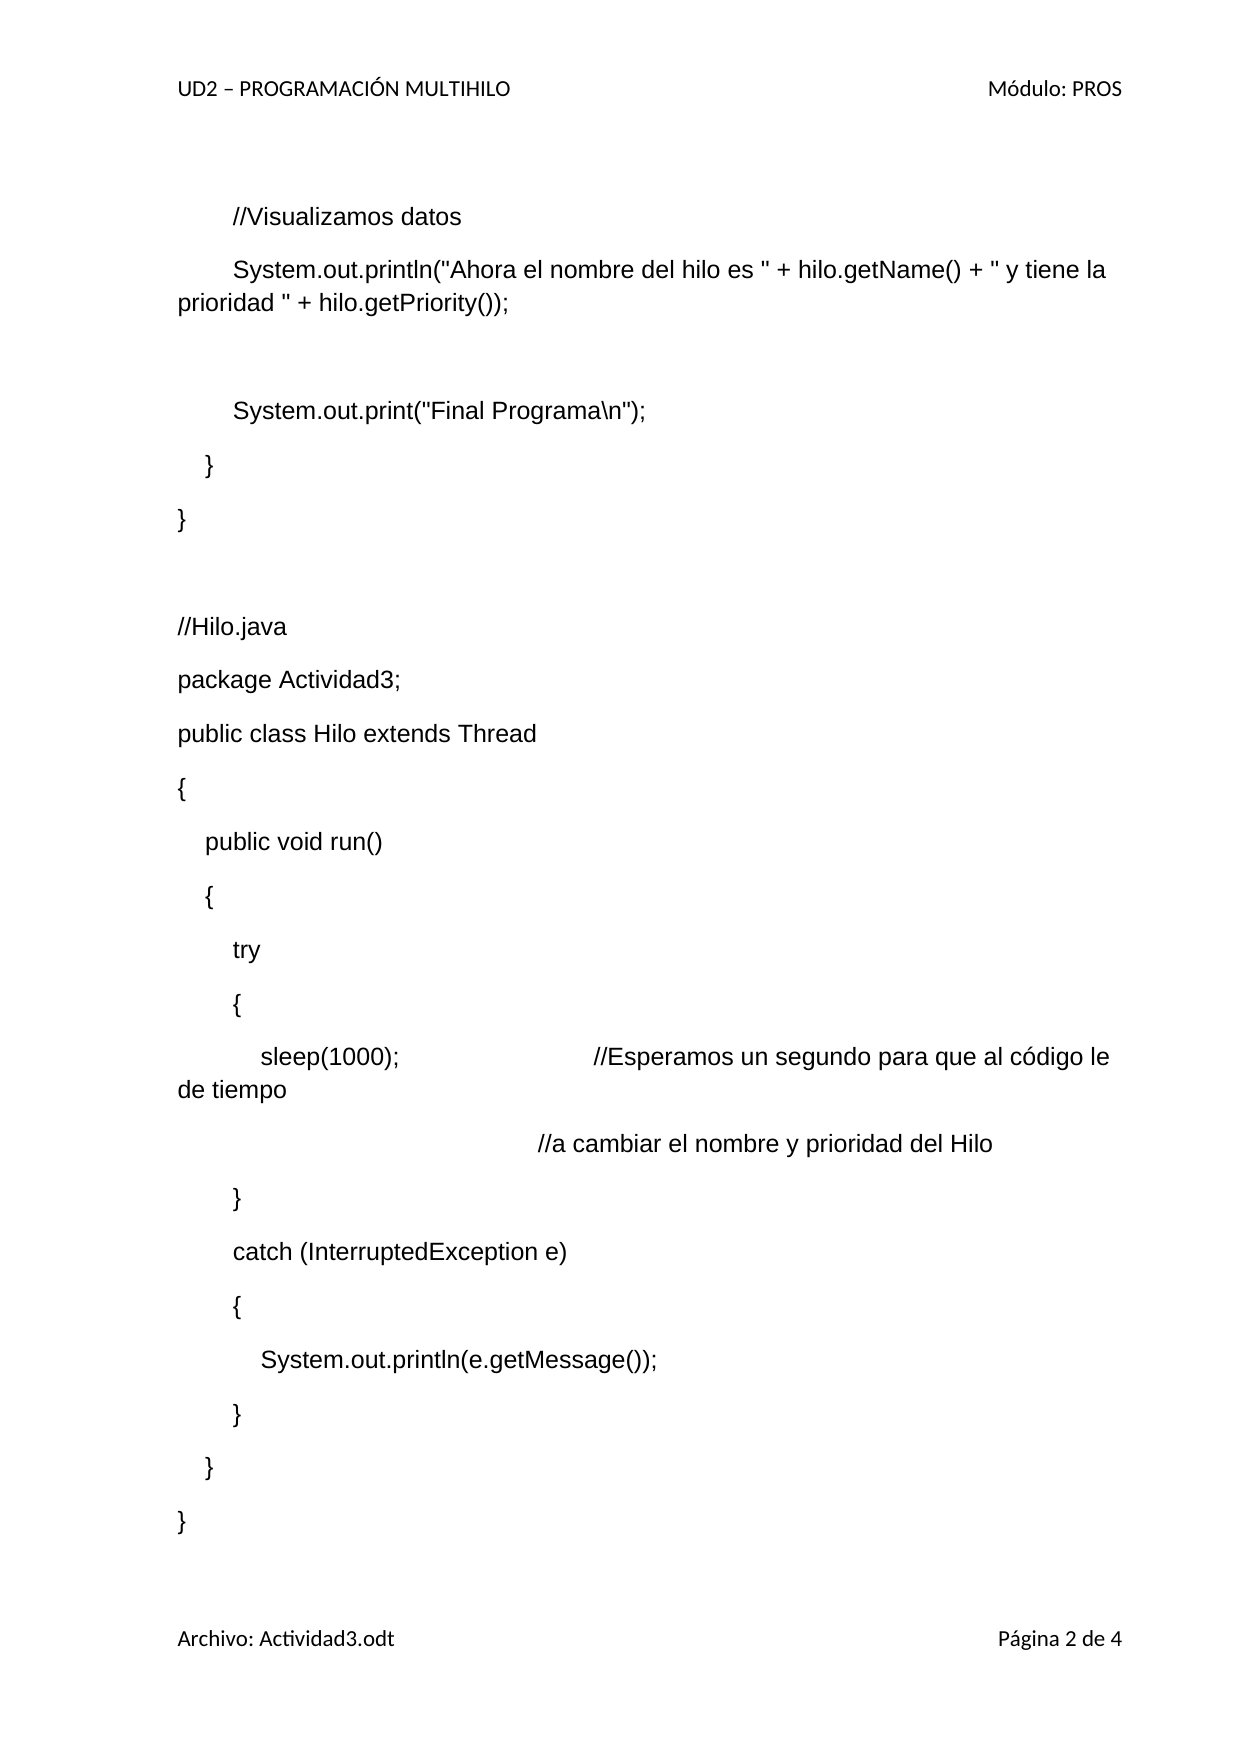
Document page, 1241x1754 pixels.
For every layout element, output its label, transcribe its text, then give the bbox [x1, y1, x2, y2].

text } [177, 1452, 1122, 1481]
text } [177, 504, 1122, 533]
text //a cambiar el nombre y prioridad del Hilo [177, 1129, 1122, 1158]
text sleep(1000); //Esperamos un segundo para que al código le de tiempo [177, 1042, 1122, 1104]
text } [177, 1398, 1122, 1427]
text System.out.println(e.getMessage()); [177, 1345, 1122, 1373]
text public void run() [177, 827, 1122, 856]
text package Actividad3; [177, 665, 1122, 694]
text //Visualizamos datos [177, 202, 1122, 230]
text { [177, 988, 1122, 1017]
text //Hilo.java [177, 612, 1122, 640]
text System.out.print("Final Programa\n"); [177, 396, 1122, 425]
text catch (InterruptedException e) [177, 1237, 1122, 1266]
text { [177, 773, 1122, 802]
text try [177, 935, 1122, 963]
text { [177, 1291, 1122, 1319]
text } [177, 1183, 1122, 1212]
text } [177, 1506, 1122, 1535]
text System.out.println("Ahora el nombre del hilo es " + hilo.getName() + " y tiene la prioridad " + hilo.getPriority()); [177, 255, 1122, 317]
text } [177, 450, 1122, 479]
text public class Hilo extends Thread [177, 719, 1122, 748]
text { [177, 881, 1122, 909]
